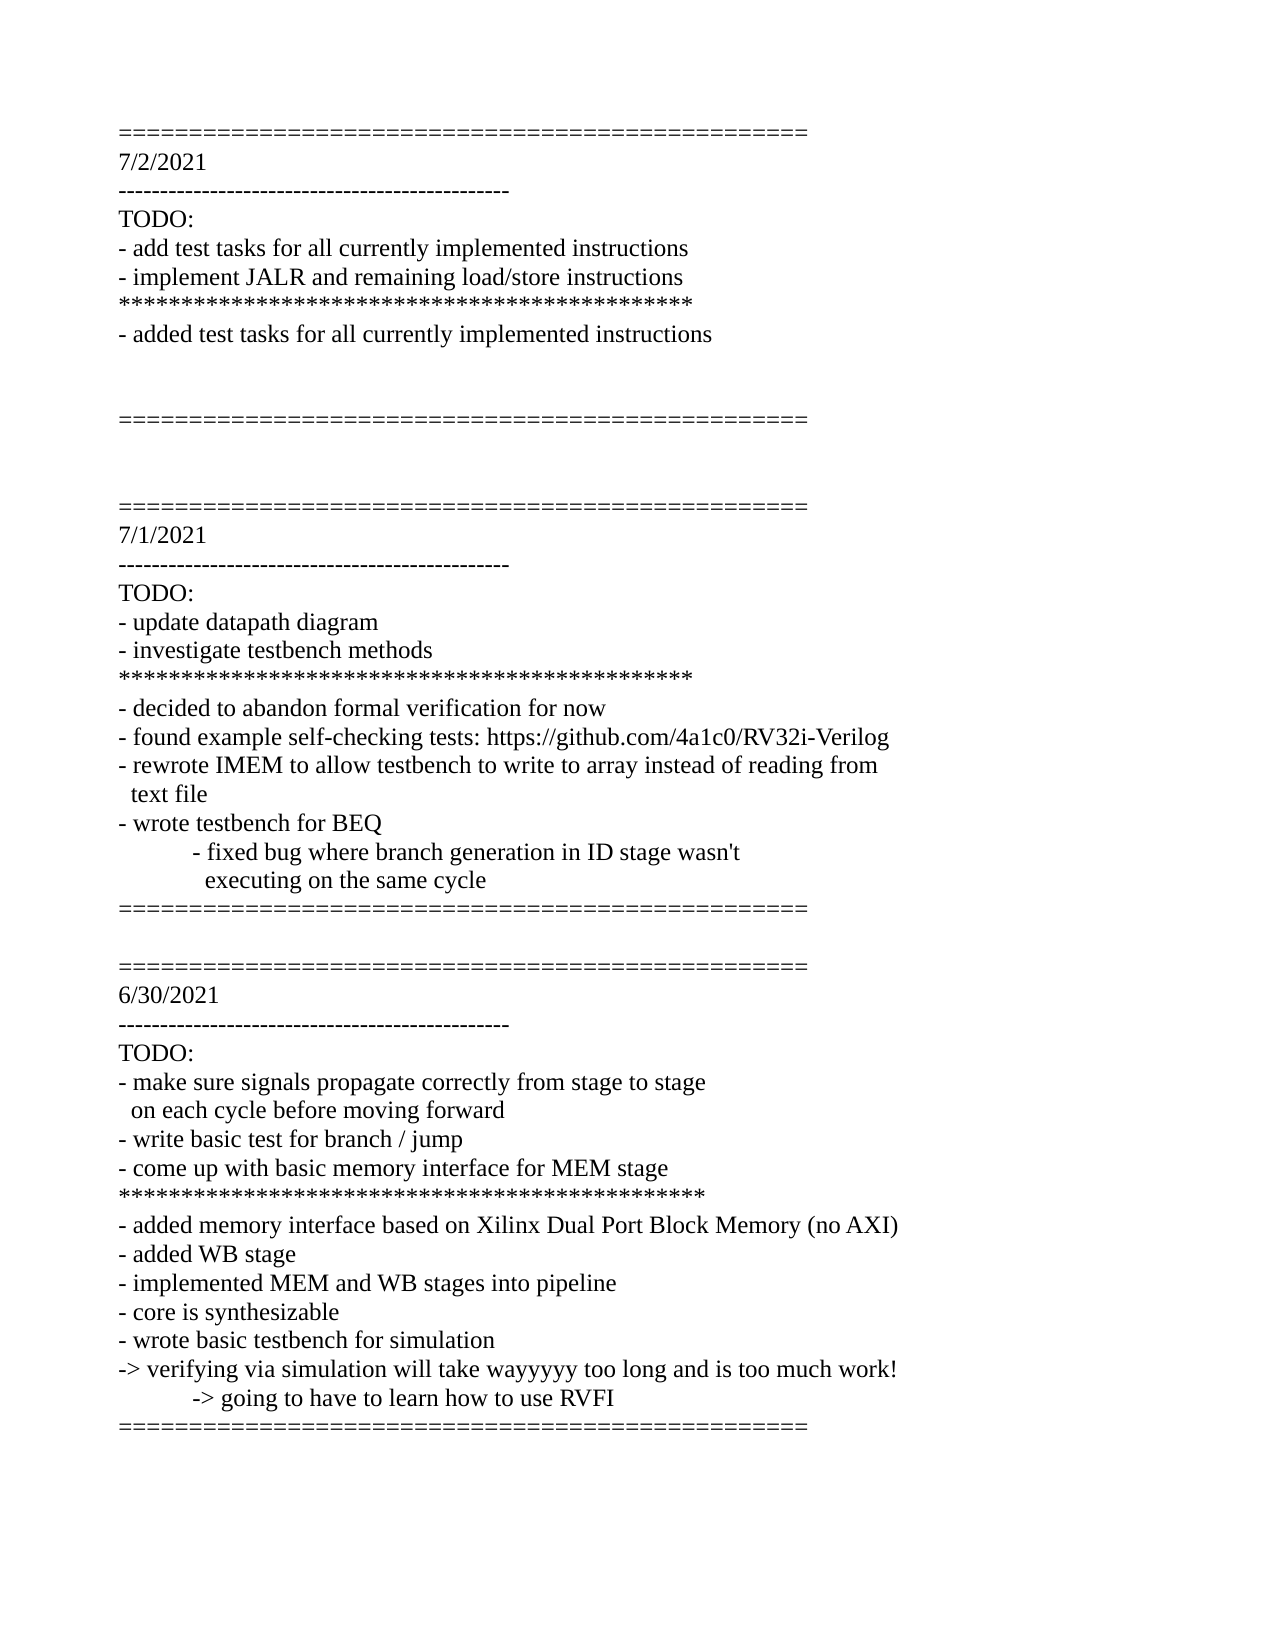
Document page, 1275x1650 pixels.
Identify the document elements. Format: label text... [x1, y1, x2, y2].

text - investigate testbench methods [118, 636, 1157, 664]
text ================================================= [118, 492, 1157, 521]
text ================================================= [118, 406, 1157, 434]
text 6/30/2021 [118, 981, 1157, 1009]
text - come up with basic memory interface for MEM stage [118, 1153, 1157, 1182]
text - core is synthesizable [118, 1297, 1157, 1326]
text - decided to abandon formal verification for now [118, 693, 1157, 722]
text ********************************************** [118, 291, 1157, 319]
text - update datapath diagram [118, 607, 1157, 636]
text - implemented MEM and WB stages into pipeline [118, 1268, 1157, 1297]
text - wrote testbench for BEQ [118, 808, 1157, 837]
text executing on the same cycle [118, 866, 1157, 894]
text *********************************************** [118, 1182, 1157, 1211]
text - wrote basic testbench for simulation [118, 1326, 1157, 1354]
text - fixed bug where branch generation in ID stage wasn't [118, 837, 1157, 866]
text -> going to have to learn how to use RVFI [118, 1383, 1157, 1412]
text - added test tasks for all currently implemented instructions [118, 319, 1157, 348]
text TODO: [118, 578, 1157, 607]
text ----------------------------------------------- [118, 1009, 1157, 1038]
text ----------------------------------------------- [118, 176, 1157, 204]
text TODO: [118, 204, 1157, 233]
text -> verifying via simulation will take wayyyyy too long and is too much work! [118, 1354, 1157, 1383]
text ********************************************** [118, 664, 1157, 693]
text TODO: [118, 1038, 1157, 1067]
text - added WB stage [118, 1239, 1157, 1268]
text - make sure signals propagate correctly from stage to stage [118, 1067, 1157, 1096]
text - added memory interface based on Xilinx Dual Port Block Memory (no AXI) [118, 1211, 1157, 1239]
text text file [118, 779, 1157, 808]
text - rewrote IMEM to allow testbench to write to array instead of reading from [118, 751, 1157, 779]
text 7/1/2021 [118, 521, 1157, 549]
text on each cycle before moving forward [118, 1096, 1157, 1124]
text ================================================= [118, 952, 1157, 981]
text - implement JALR and remaining load/store instructions [118, 262, 1157, 291]
text - found example self-checking tests: https://github.com/4a1c0/RV32i-Verilog [118, 722, 1157, 751]
text ================================================= [118, 1412, 1157, 1441]
text ----------------------------------------------- [118, 549, 1157, 578]
text - write basic test for branch / jump [118, 1124, 1157, 1153]
text ================================================= [118, 118, 1157, 147]
text - add test tasks for all currently implemented instructions [118, 233, 1157, 262]
text ================================================= [118, 894, 1157, 923]
text 7/2/2021 [118, 147, 1157, 176]
